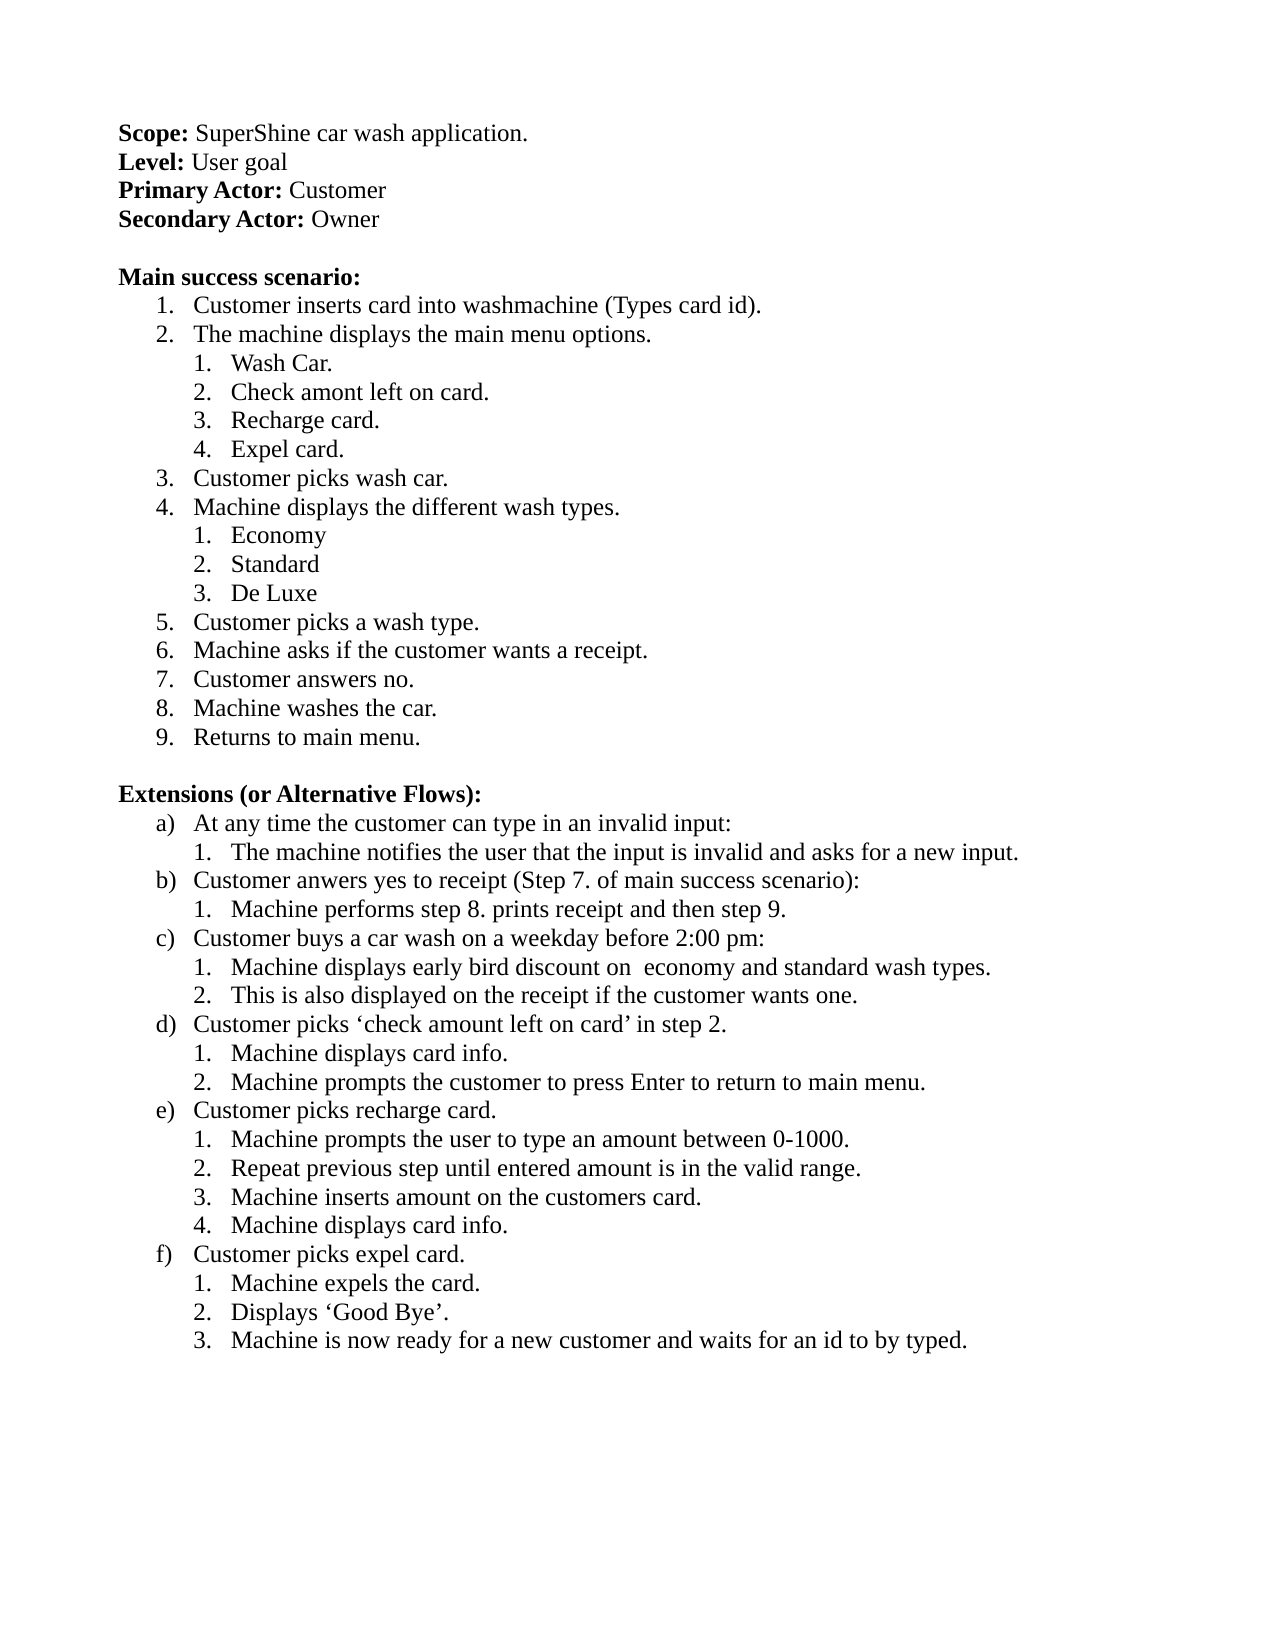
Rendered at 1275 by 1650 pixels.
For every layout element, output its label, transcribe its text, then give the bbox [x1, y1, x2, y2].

list Customer answers no. [156, 664, 1157, 693]
list Customer anwers yes to receipt (Step 7. of main success scenario): [156, 866, 1157, 894]
list Machine displays card info. [193, 1038, 1157, 1067]
text Scope: SuperShine car wash application. [118, 118, 1157, 147]
list Machine prompts the user to type an amount between 0-1000. [193, 1124, 1157, 1153]
list Machine displays early bird discount on economy and standard wash types. [193, 952, 1157, 981]
list Expel card. [193, 434, 1157, 463]
list Machine inserts amount on the customers card. [193, 1182, 1157, 1211]
list Customer picks a wash type. [156, 607, 1157, 636]
list Machine prompts the customer to press Enter to return to main menu. [193, 1067, 1157, 1096]
list Machine asks if the customer wants a receipt. [156, 636, 1157, 664]
list De Luxe [193, 578, 1157, 607]
list Machine washes the car. [156, 693, 1157, 722]
list Wash Car. [193, 348, 1157, 377]
list Recharge card. [193, 406, 1157, 434]
text Secondary Actor: Owner [118, 204, 1157, 233]
list The machine notifies the user that the input is invalid and asks for a new input. [193, 837, 1157, 866]
list Customer inserts card into washmachine (Types card id). [156, 291, 1157, 319]
list Customer picks expel card. [156, 1239, 1157, 1268]
list Check amont left on card. [193, 377, 1157, 406]
text Main success scenario: [118, 262, 1157, 291]
list Machine is now ready for a new customer and waits for an id to by typed. [193, 1326, 1157, 1354]
list Customer buys a car wash on a weekday before 2:00 pm: [156, 923, 1157, 952]
list This is also displayed on the receipt if the customer wants one. [193, 981, 1157, 1009]
list Customer picks ‘check amount left on card’ in step 2. [156, 1009, 1157, 1038]
list Customer picks recharge card. [156, 1096, 1157, 1124]
list Machine expels the card. [193, 1268, 1157, 1297]
list At any time the customer can type in an invalid input: [156, 808, 1157, 837]
list Repeat previous step until entered amount is in the valid range. [193, 1153, 1157, 1182]
list Machine displays card info. [193, 1211, 1157, 1239]
list Economy [193, 521, 1157, 549]
list Standard [193, 549, 1157, 578]
text Extensions (or Alternative Flows): [118, 779, 1157, 808]
text Level: User goal [118, 147, 1157, 176]
list Machine displays the different wash types. [156, 492, 1157, 521]
text Primary Actor: Customer [118, 176, 1157, 204]
list Returns to main menu. [156, 722, 1157, 751]
list Displays ‘Good Bye’. [193, 1297, 1157, 1326]
list Machine performs step 8. prints receipt and then step 9. [193, 894, 1157, 923]
list The machine displays the main menu options. [156, 319, 1157, 348]
list Customer picks wash car. [156, 463, 1157, 492]
